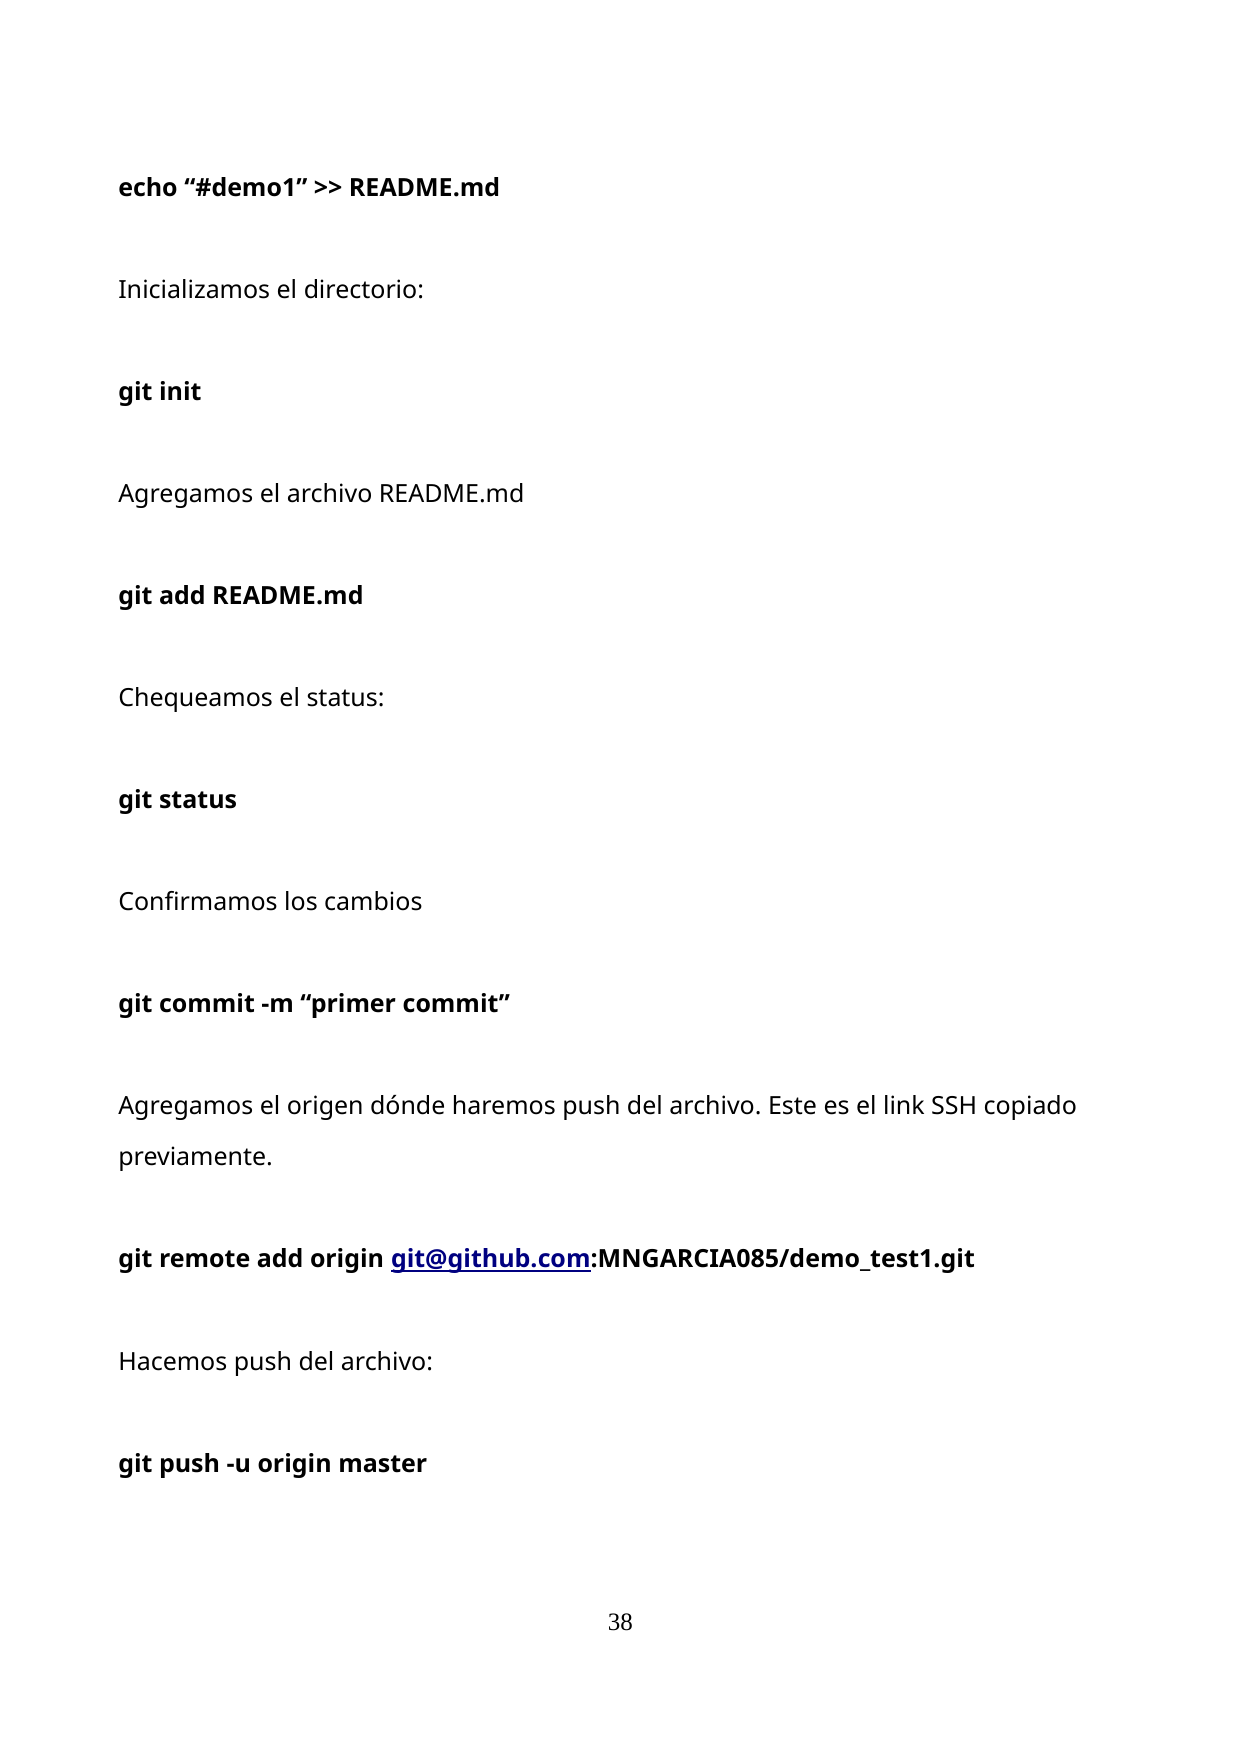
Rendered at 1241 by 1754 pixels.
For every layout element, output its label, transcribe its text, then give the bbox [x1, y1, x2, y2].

text git add README.md [118, 577, 1122, 612]
text git remote add origin git@github.com:MNGARCIA085/demo_test1.git [118, 1241, 1122, 1275]
text git status [118, 782, 1122, 816]
text git init [118, 373, 1122, 407]
text echo “#demo1” >> README.md [118, 169, 1122, 203]
text git commit -m “primer commit” [118, 986, 1122, 1020]
text Confirmamos los cambios [118, 884, 1122, 918]
text Chequeamos el status: [118, 679, 1122, 714]
text Agregamos el archivo README.md [118, 475, 1122, 509]
text Agregamos el origen dónde haremos push del archivo. Este es el link SSH copiado previamente. [118, 1088, 1122, 1173]
text git push -u origin master [118, 1445, 1122, 1479]
text Inicializamos el directorio: [118, 271, 1122, 305]
text Hacemos push del archivo: [118, 1343, 1122, 1377]
